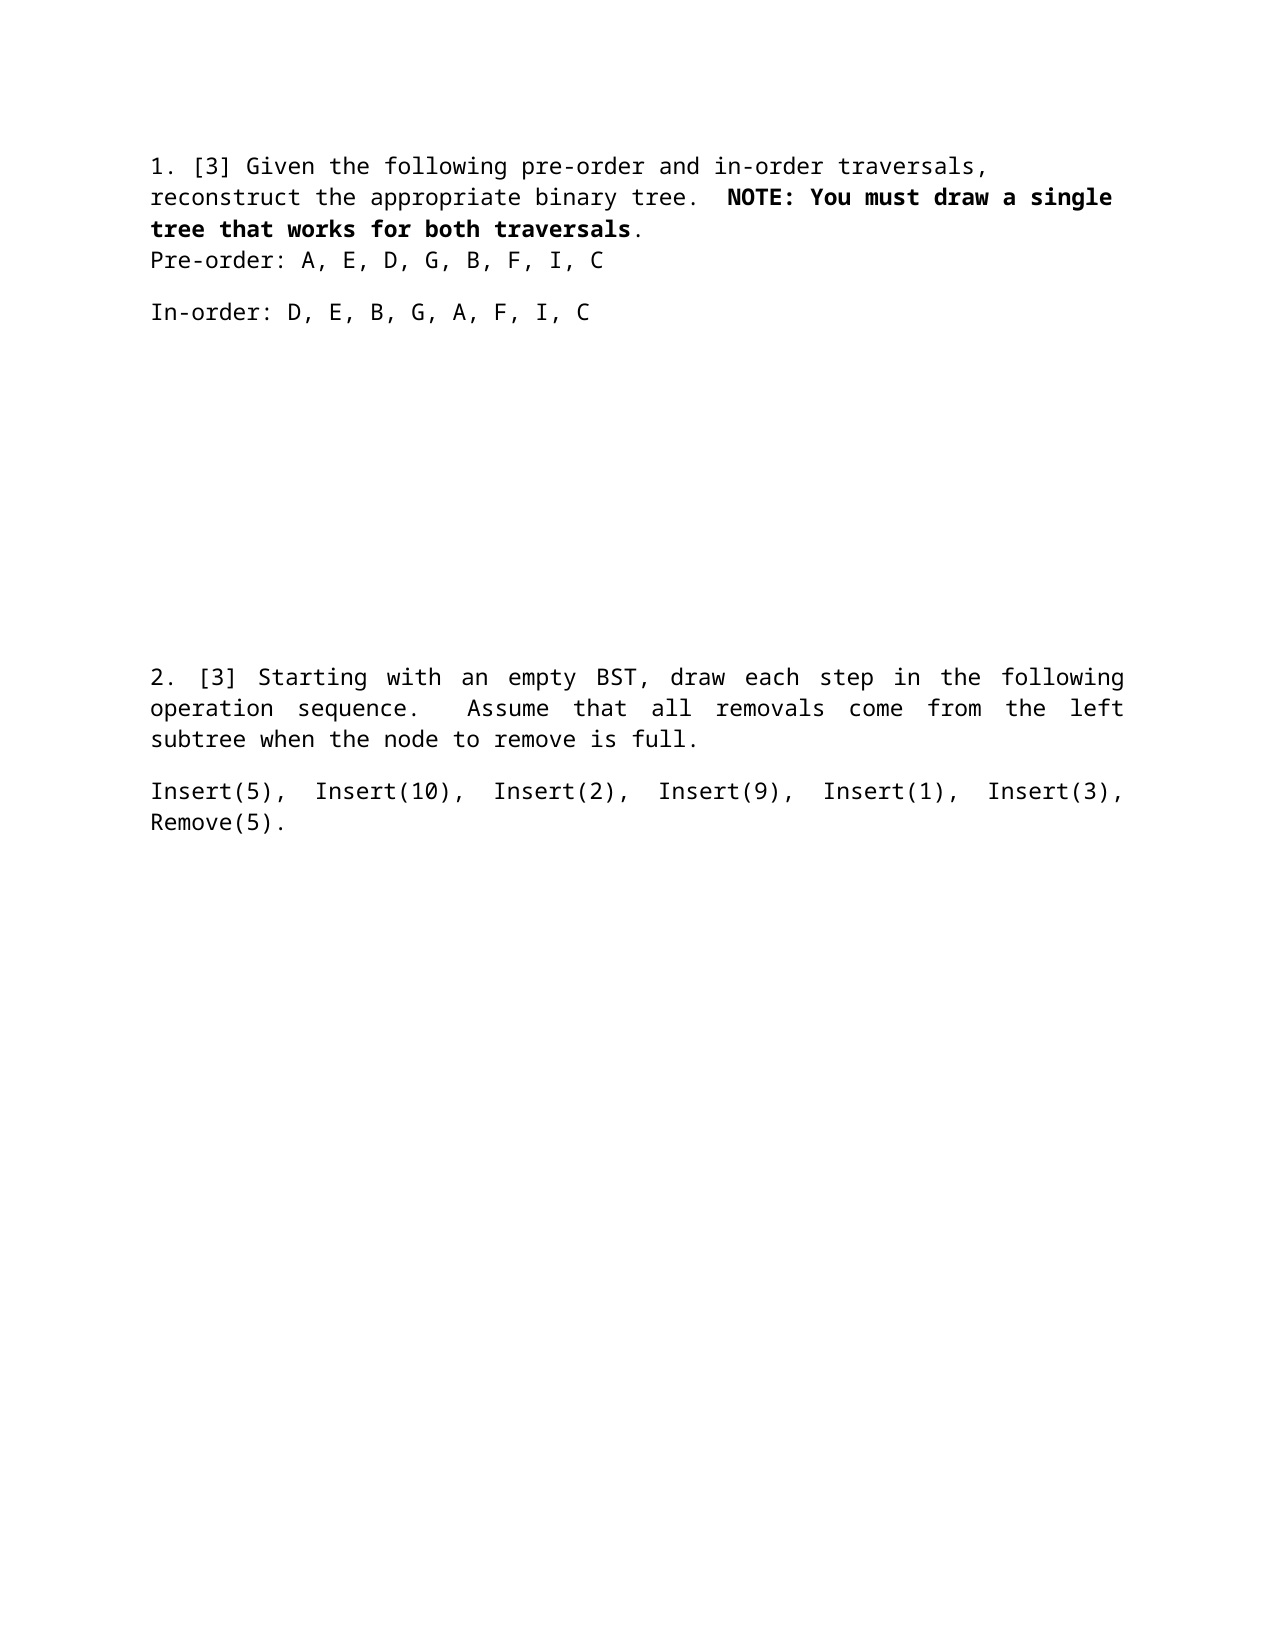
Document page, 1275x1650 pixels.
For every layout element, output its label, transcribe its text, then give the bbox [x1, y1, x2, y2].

text 1. [3] Given the following pre-order and in-order traversals, reconstruct the appropriate binary tree. NOTE: You must draw a single tree that works for both traversals. [150, 150, 1125, 244]
text Insert(5), Insert(10), Insert(2), Insert(9), Insert(1), Insert(3), Remove(5). [150, 775, 1125, 837]
text Pre-order: A, E, D, G, B, F, I, C [150, 244, 1125, 275]
text 2. [3] Starting with an empty BST, draw each step in the following operation sequence. Assume that all removals come from the left subtree when the node to remove is full. [150, 660, 1125, 754]
text In-order: D, E, B, G, A, F, I, C [150, 296, 1125, 327]
